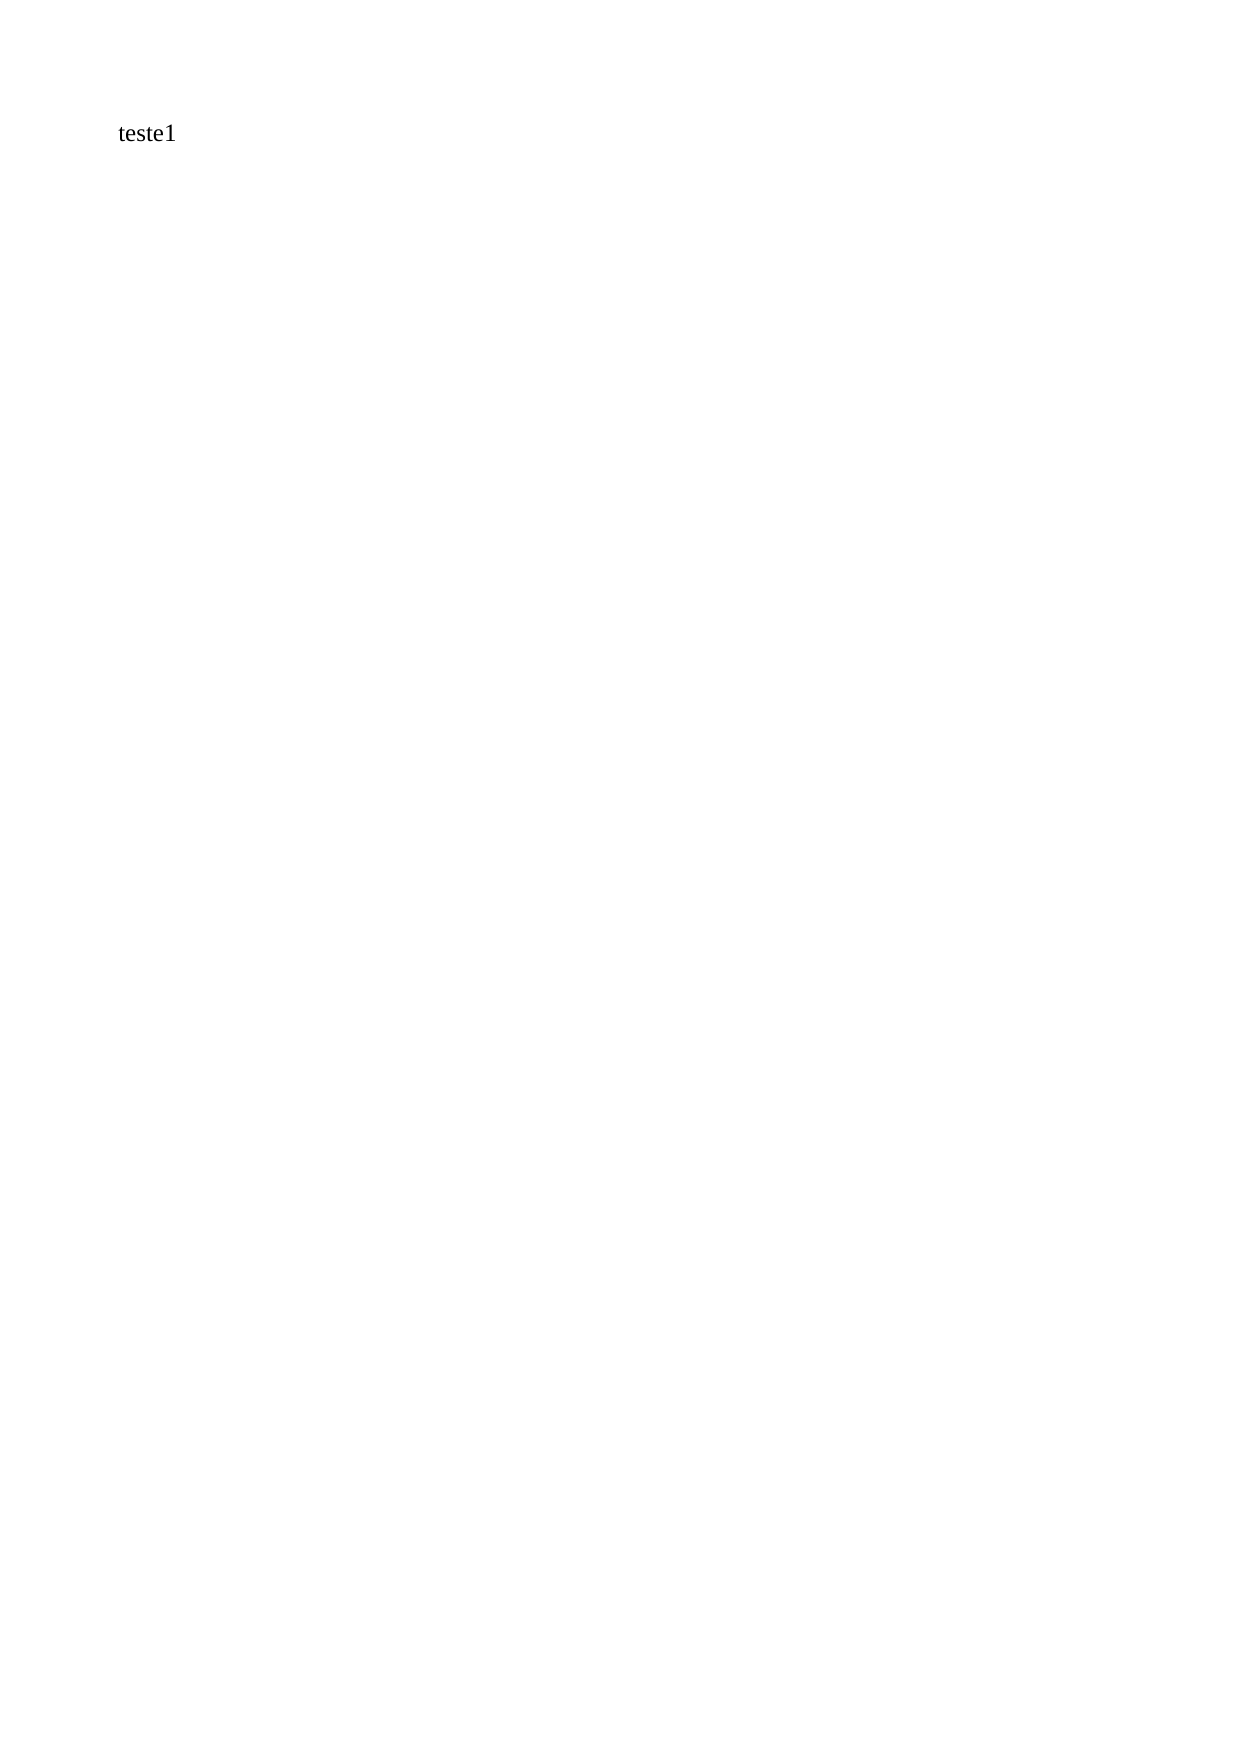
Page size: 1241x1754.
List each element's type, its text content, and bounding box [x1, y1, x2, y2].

text teste1 [118, 118, 1122, 147]
